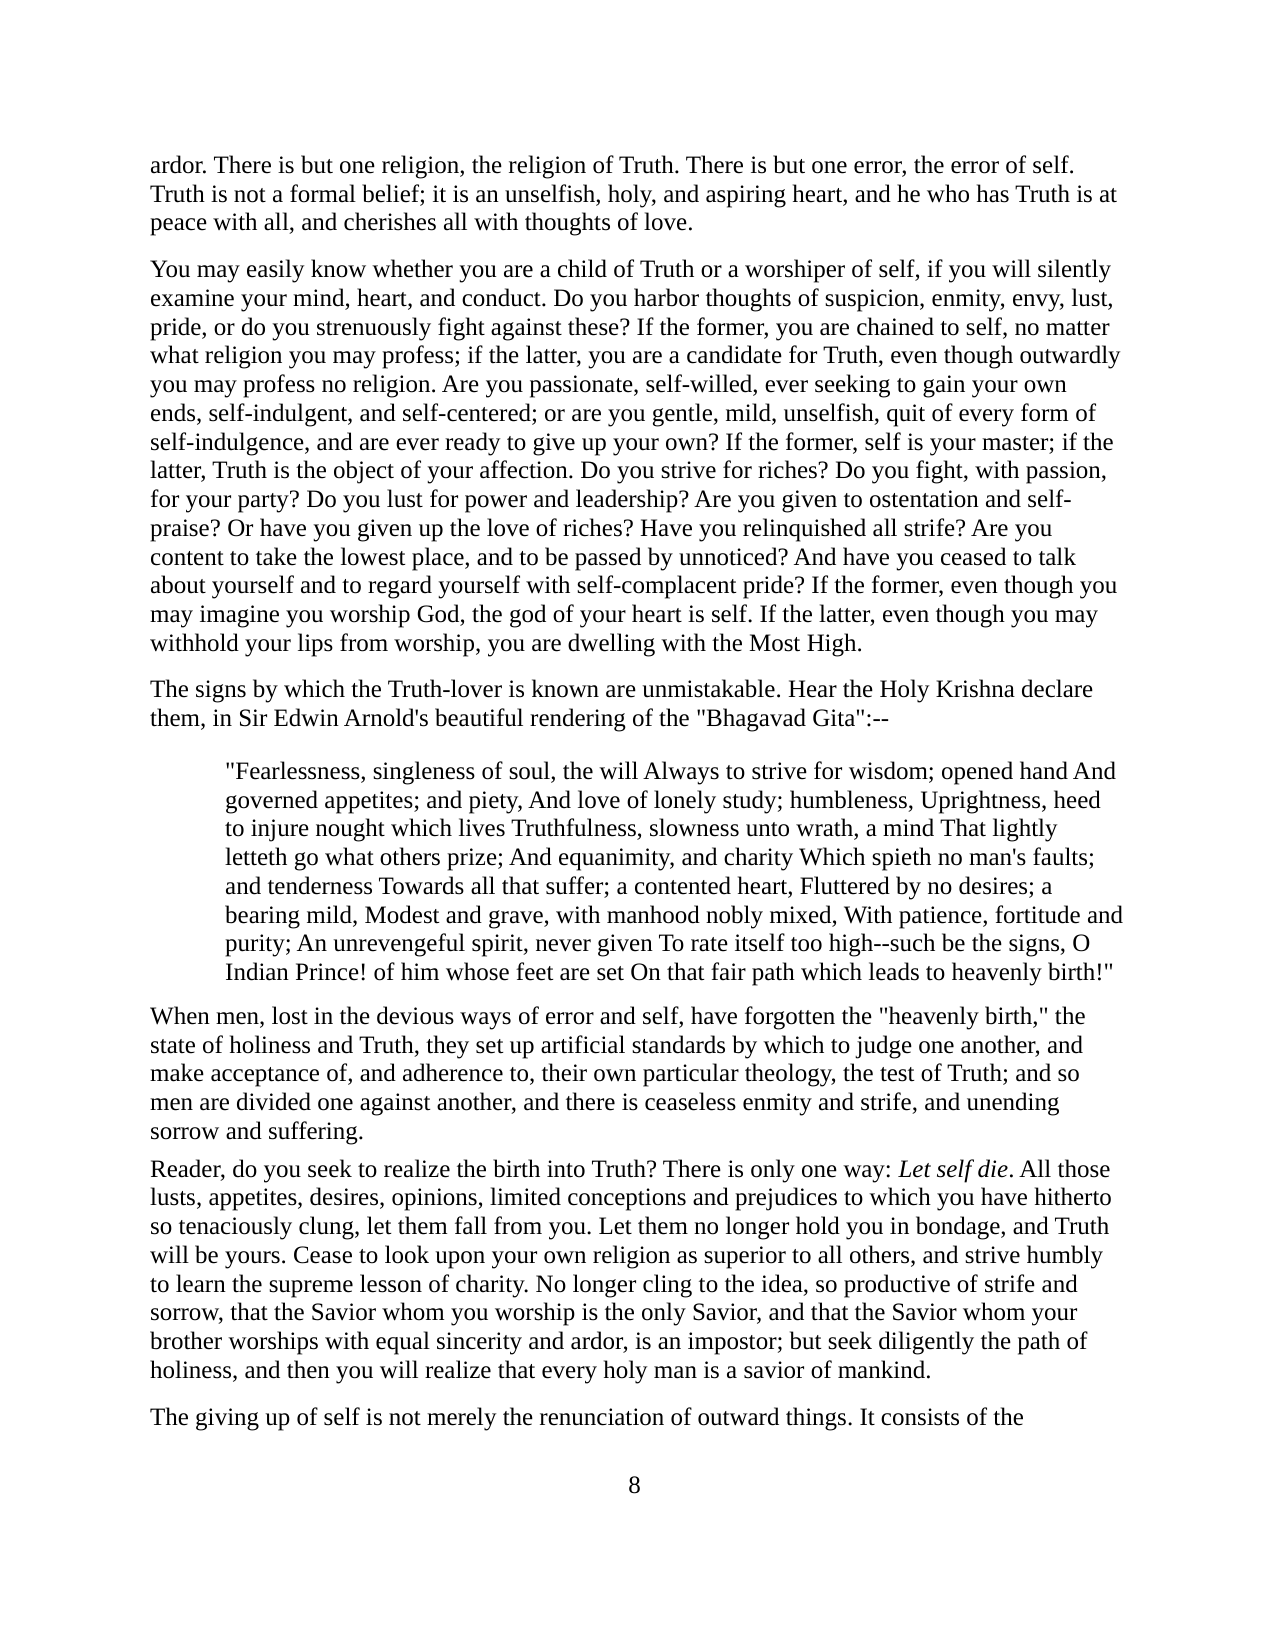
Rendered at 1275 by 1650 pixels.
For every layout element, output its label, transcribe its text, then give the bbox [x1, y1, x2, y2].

text Reader, do you seek to realize the birth into Truth? There is only one way: Let self die. All those lusts, appetites, desires, opinions, limited conceptions and prejudices to which you have hitherto so tenaciously clung, let them fall from you. Let them no longer hold you in bondage, and Truth will be yours. Cease to look upon your own religion as superior to all others, and strive humbly to learn the supreme lesson of charity. No longer cling to the idea, so productive of strife and sorrow, that the Savior whom you worship is the only Savior, and that the Savior whom your brother worships with equal sincerity and ardor, is an impostor; but seek diligently the path of holiness, and then you will realize that every holy man is a savior of mankind. [150, 1154, 1125, 1384]
text When men, lost in the devious ways of error and self, have forgotten the "heavenly birth," the state of holiness and Truth, they set up artificial standards by which to judge one another, and make acceptance of, and adherence to, their own particular theology, the test of Truth; and so men are divided one against another, and there is ceaseless enmity and strife, and unending sorrow and suffering. [150, 1001, 1125, 1145]
text ardor. There is but one religion, the religion of Truth. There is but one error, the error of self. Truth is not a formal belief; it is an unselfish, holy, and aspiring heart, and he who has Truth is at peace with all, and cherishes all with thoughts of love. [150, 150, 1125, 236]
text The signs by which the Truth-lover is known are unmistakable. Hear the Holy Krishna declare them, in Sir Edwin Arnold's beautiful rendering of the "Bhagavad Gita":-- [150, 674, 1125, 732]
text You may easily know whether you are a child of Truth or a worshiper of self, if you will silently examine your mind, heart, and conduct. Do you harbor thoughts of suspicion, enmity, envy, lust, pride, or do you strenuously fight against these? If the former, you are chained to self, no matter what religion you may profess; if the latter, you are a candidate for Truth, even though outwardly you may profess no religion. Are you passionate, self-willed, ever seeking to gain your own ends, self-indulgent, and self-centered; or are you gentle, mild, unselfish, quit of every form of self-indulgence, and are ever ready to give up your own? If the former, self is your master; if the latter, Truth is the object of your affection. Do you strive for riches? Do you fight, with passion, for your party? Do you lust for power and leadership? Are you given to ostentation and self-praise? Or have you given up the love of riches? Have you relinquished all strife? Are you content to take the lowest place, and to be passed by unnoticed? And have you ceased to talk about yourself and to regard yourself with self-complacent pride? If the former, even though you may imagine you worship God, the god of your heart is self. If the latter, even though you may withhold your lips from worship, you are dwelling with the Most High. [150, 254, 1125, 657]
text The giving up of self is not merely the renunciation of outward things. It consists of the [150, 1402, 1125, 1430]
text "Fearlessness, singleness of soul, the will Always to strive for wisdom; opened hand And governed appetites; and piety, And love of lonely study; humbleness, Uprightness, heed to injure nought which lives Truthfulness, slowness unto wrath, a mind That lightly letteth go what others prize; And equanimity, and charity Which spieth no man's faults; and tenderness Towards all that suffer; a contented heart, Fluttered by no desires; a bearing mild, Modest and grave, with manhood nobly mixed, With patience, fortitude and purity; An unrevengeful spirit, never given To rate itself too high--such be the signs, O Indian Prince! of him whose feet are set On that fair path which leads to heavenly birth!" [225, 756, 1125, 986]
